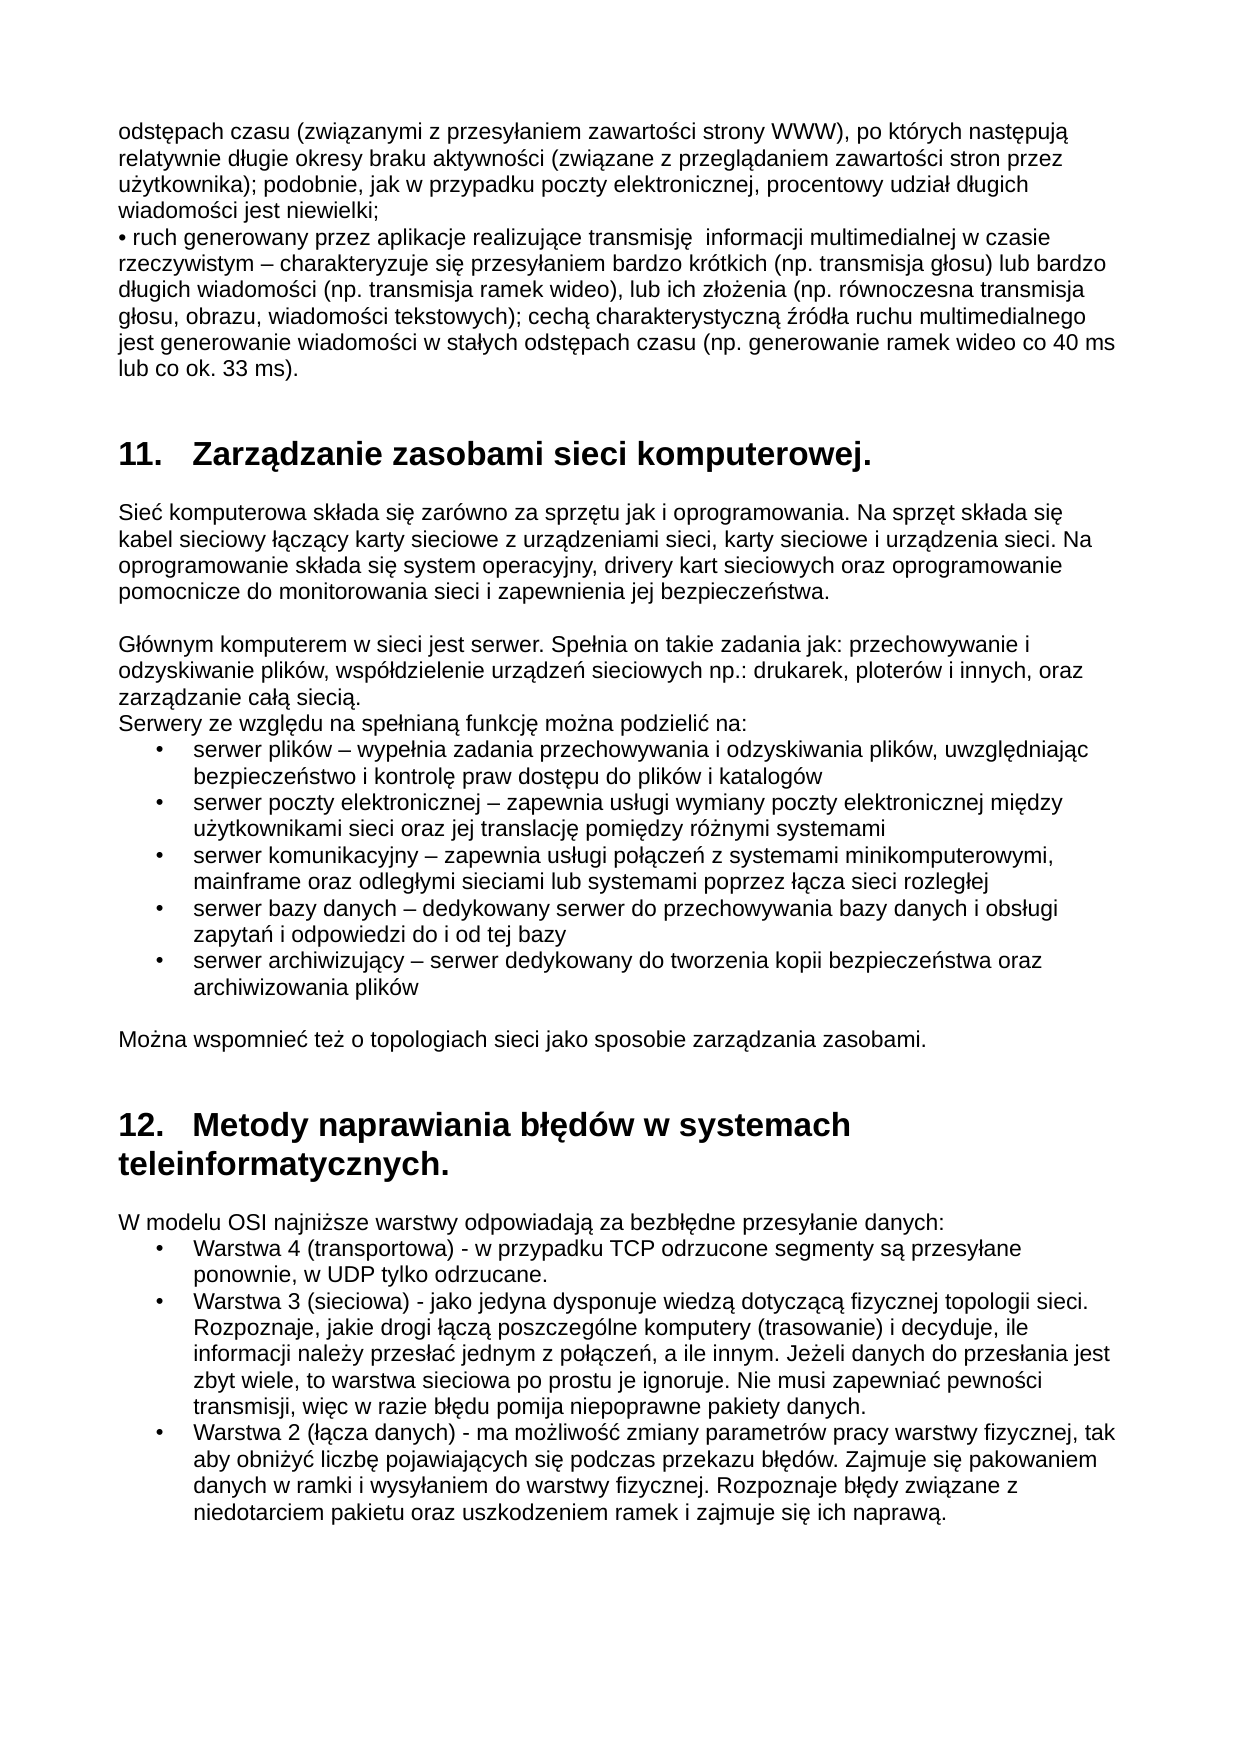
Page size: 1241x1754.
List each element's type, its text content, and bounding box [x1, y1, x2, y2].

text • ruch generowany przez aplikacje realizujące transmisję informacji multimedialnej w czasie rzeczywistym – charakteryzuje się przesyłaniem bardzo krótkich (np. transmisja głosu) lub bardzo długich wiadomości (np. transmisja ramek wideo), lub ich złożenia (np. równoczesna transmisja głosu, obrazu, wiadomości tekstowych); cechą charakterystyczną źródła ruchu multimedialnego jest generowanie wiadomości w stałych odstępach czasu (np. generowanie ramek wideo co 40 ms lub co ok. 33 ms). [118, 223, 1122, 382]
text 12. Metody naprawiania błędów w systemach teleinformatycznych. [118, 1105, 1122, 1182]
list bezpieczeństwo i kontrolę praw dostępu do plików i katalogów [156, 763, 1122, 789]
text 11. Zarządzanie zasobami sieci komputerowej. [118, 434, 1122, 473]
list serwer archiwizujący – serwer dedykowany do tworzenia kopii bezpieczeństwa oraz [156, 947, 1122, 973]
list Warstwa 4 (transportowa) - w przypadku TCP odrzucone segmenty są przesyłane ponownie, w UDP tylko odrzucane. [156, 1235, 1122, 1288]
text odstępach czasu (związanymi z przesyłaniem zawartości strony WWW), po których następują relatywnie długie okresy braku aktywności (związane z przeglądaniem zawartości stron przez użytkownika); podobnie, jak w przypadku poczty elektronicznej, procentowy udział długich wiadomości jest niewielki; [118, 118, 1122, 223]
list mainframe oraz odległymi sieciami lub systemami poprzez łącza sieci rozległej [156, 868, 1122, 894]
text Można wspomnieć też o topologiach sieci jako sposobie zarządzania zasobami. [118, 1026, 1122, 1053]
text Serwery ze względu na spełnianą funkcję można podzielić na: [118, 710, 1122, 736]
text W modelu OSI najniższe warstwy odpowiadają za bezbłędne przesyłanie danych: [118, 1208, 1122, 1235]
list Warstwa 2 (łącza danych) - ma możliwość zmiany parametrów pracy warstwy fizycznej, tak aby obniżyć liczbę pojawiających się podczas przekazu błędów. Zajmuje się pakowaniem danych w ramki i wysyłaniem do warstwy fizycznej. Rozpoznaje błędy związane z niedotarciem pakietu oraz uszkodzeniem ramek i zajmuje się ich naprawą. [156, 1419, 1122, 1525]
text Sieć komputerowa składa się zarówno za sprzętu jak i oprogramowania. Na sprzęt składa się kabel sieciowy łączący karty sieciowe z urządzeniami sieci, karty sieciowe i urządzenia sieci. Na oprogramowanie składa się system operacyjny, drivery kart sieciowych oraz oprogramowanie pomocnicze do monitorowania sieci i zapewnienia jej bezpieczeństwa. [118, 499, 1122, 604]
list serwer bazy danych – dedykowany serwer do przechowywania bazy danych i obsługi [156, 894, 1122, 921]
list użytkownikami sieci oraz jej translację pomiędzy różnymi systemami [156, 815, 1122, 842]
list Warstwa 3 (sieciowa) - jako jedyna dysponuje wiedzą dotyczącą fizycznej topologii sieci. Rozpoznaje, jakie drogi łączą poszczególne komputery (trasowanie) i decyduje, ile informacji należy przesłać jednym z połączeń, a ile innym. Jeżeli danych do przesłania jest zbyt wiele, to warstwa sieciowa po prostu je ignoruje. Nie musi zapewniać pewności transmisji, więc w razie błędu pomija niepoprawne pakiety danych. [156, 1288, 1122, 1419]
list serwer komunikacyjny – zapewnia usługi połączeń z systemami minikomputerowymi, [156, 842, 1122, 868]
list serwer plików – wypełnia zadania przechowywania i odzyskiwania plików, uwzględniając [156, 736, 1122, 763]
text Głównym komputerem w sieci jest serwer. Spełnia on takie zadania jak: przechowywanie i odzyskiwanie plików, współdzielenie urządzeń sieciowych np.: drukarek, ploterów i innych, oraz zarządzanie całą siecią. [118, 631, 1122, 710]
list zapytań i odpowiedzi do i od tej bazy [156, 921, 1122, 947]
list serwer poczty elektronicznej – zapewnia usługi wymiany poczty elektronicznej między [156, 789, 1122, 815]
list archiwizowania plików [156, 973, 1122, 1000]
